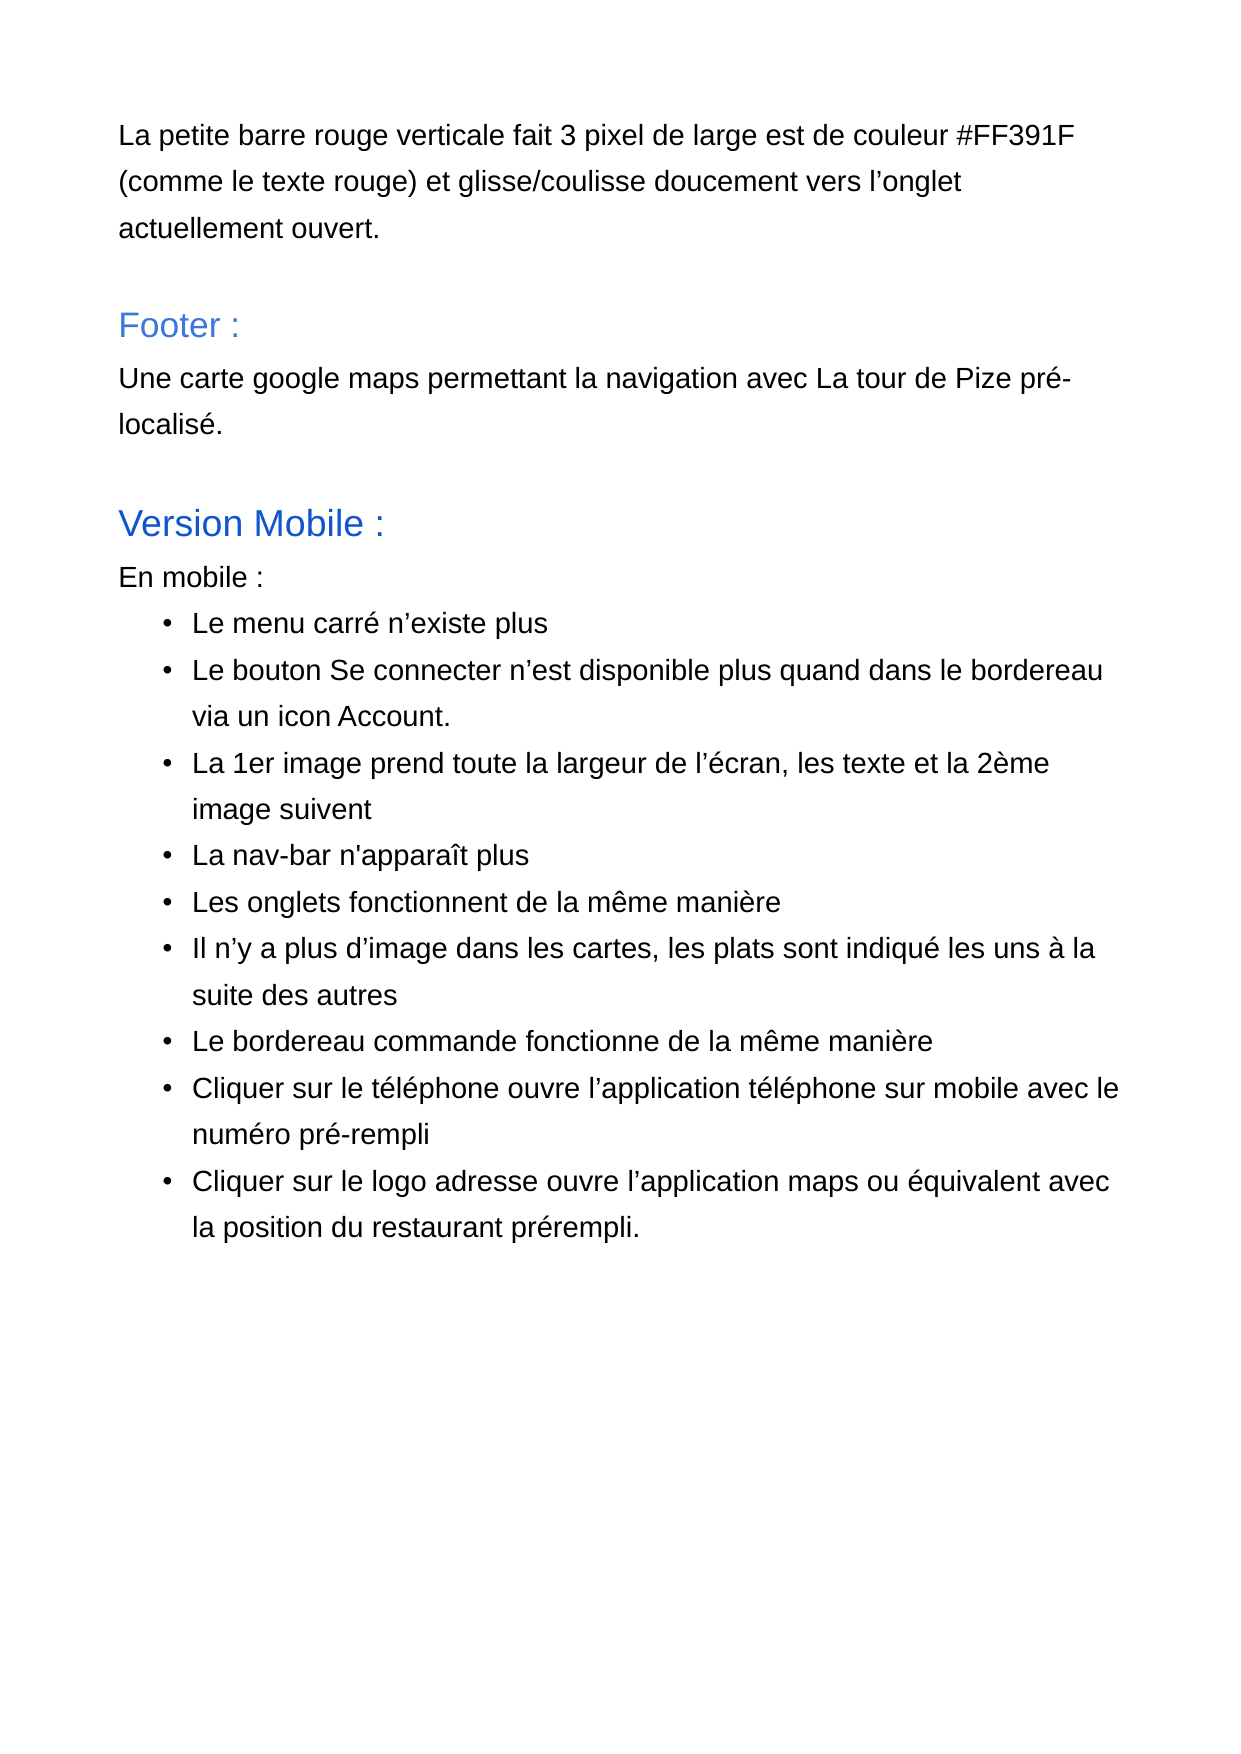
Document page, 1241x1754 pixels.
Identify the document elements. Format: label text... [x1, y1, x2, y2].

text Footer : [118, 304, 1122, 345]
list La 1er image prend toute la largeur de l’écran, les texte et la 2ème image suivent [162, 746, 1122, 826]
list Cliquer sur le téléphone ouvre l’application téléphone sur mobile avec le numéro pré-rempli [162, 1071, 1122, 1151]
text Une carte google maps permettant la navigation avec La tour de Pize pré-localisé. [118, 361, 1122, 440]
text Version Mobile : [118, 501, 1122, 544]
list Cliquer sur le logo adresse ouvre l’application maps ou équivalent avec la position du restaurant prérempli. [162, 1163, 1122, 1243]
list Les onglets fonctionnent de la même manière [162, 885, 1122, 919]
text En mobile : [118, 560, 1122, 594]
text La petite barre rouge verticale fait 3 pixel de large est de couleur #FF391F (comme le texte rouge) et glisse/coulisse doucement vers l’onglet actuellement ouvert. [118, 118, 1122, 244]
list Le bordereau commande fonctionne de la même manière [162, 1024, 1122, 1058]
list Le menu carré n’existe plus [162, 606, 1122, 640]
list La nav-bar n'apparaît plus [162, 838, 1122, 872]
list Le bouton Se connecter n’est disponible plus quand dans le bordereau via un icon Account. [162, 653, 1122, 733]
list Il n’y a plus d’image dans les cartes, les plats sont indiqué les uns à la suite des autres [162, 932, 1122, 1012]
